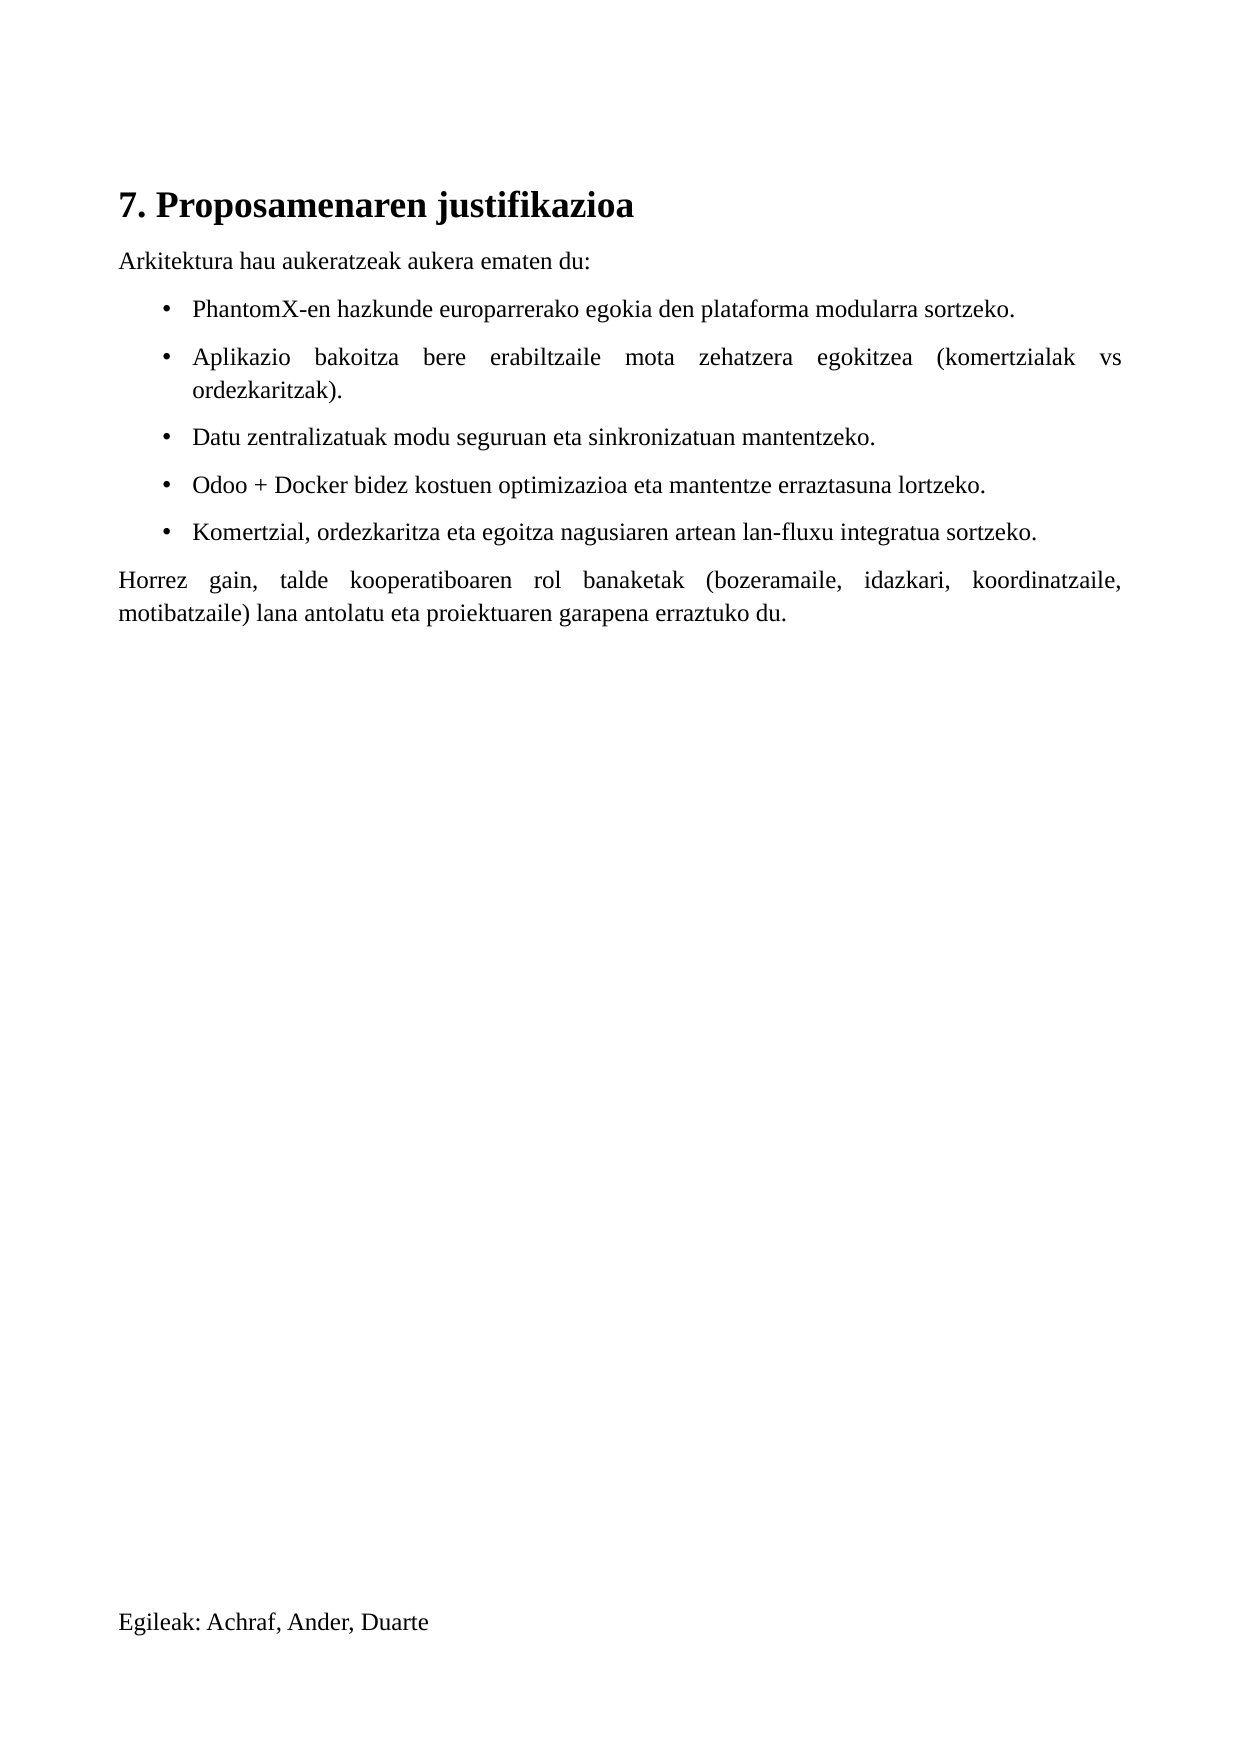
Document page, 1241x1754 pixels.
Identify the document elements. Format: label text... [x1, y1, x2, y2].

list Aplikazio bakoitza bere erabiltzaile mota zehatzera egokitzea (komertzialak vs ordezkaritzak). [162, 342, 1122, 403]
list Datu zentralizatuak modu seguruan eta sinkronizatuan mantentzeko. [162, 422, 1122, 451]
list Odoo + Docker bidez kostuen optimizazioa eta mantentze erraztasuna lortzeko. [162, 470, 1122, 499]
subtitle 7. Proposamenaren justifikazioa [118, 182, 1122, 225]
list PhantomX-en hazkunde europarrerako egokia den plataforma modularra sortzeko. [162, 294, 1122, 323]
list Komertzial, ordezkaritza eta egoitza nagusiaren artean lan-fluxu integratua sortzeko. [162, 517, 1122, 546]
text Arkitektura hau aukeratzeak aukera ematen du: [118, 246, 1122, 275]
text Horrez gain, talde kooperatiboaren rol banaketak (bozeramaile, idazkari, koordinatzaile, motibatzaile) lana antolatu eta proiektuaren garapena erraztuko du. [118, 565, 1122, 627]
